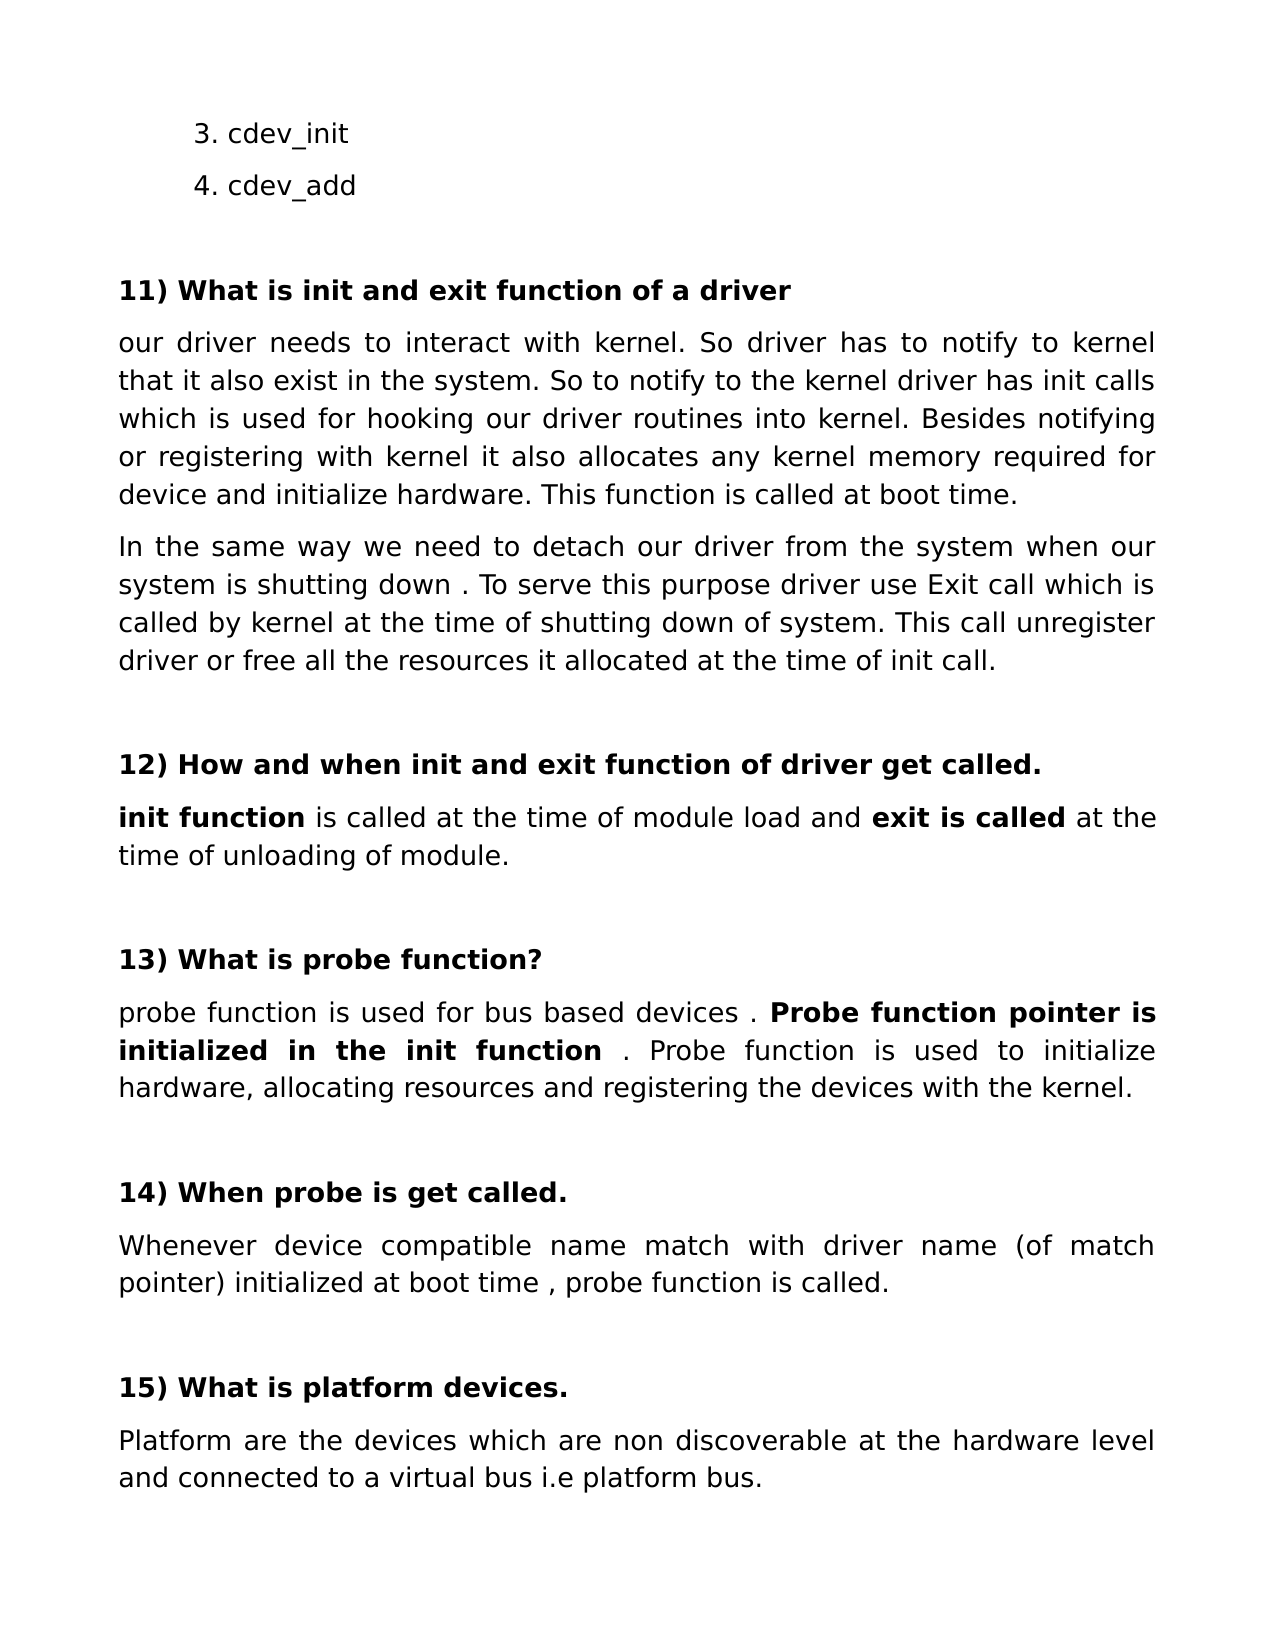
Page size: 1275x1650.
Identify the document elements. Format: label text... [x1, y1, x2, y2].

list 3. cdev_init [156, 118, 1157, 150]
list 4. cdev_add [156, 171, 1157, 202]
text Platform are the devices which are non discoverable at the hardware level and connected to a virtual bus i.e platform bus. [118, 1425, 1157, 1494]
text 14) When probe is get called. [118, 1177, 1157, 1209]
text In the same way we need to detach our driver from the system when our system is shutting down . To serve this purpose driver use Exit call which is called by kernel at the time of shutting down of system. This call unregister driver or free all the resources it allocated at the time of init call. [118, 531, 1157, 676]
text Whenever device compatible name match with driver name (of match pointer) initialized at boot time , probe function is called. [118, 1230, 1157, 1299]
text init function is called at the time of module load and exit is called at the time of unloading of module. [118, 802, 1157, 871]
text 15) What is platform devices. [118, 1372, 1157, 1404]
text our driver needs to interact with kernel. So driver has to notify to kernel that it also exist in the system. So to notify to the kernel driver has init calls which is used for hooking our driver routines into kernel. Besides notifying or registering with kernel it also allocates any kernel memory required for device and initialize hardware. This function is called at boot time. [118, 328, 1157, 511]
text 12) How and when init and exit function of driver get called. [118, 749, 1157, 781]
text probe function is used for bus based devices . Probe function pointer is initialized in the init function . Probe function is used to initialize hardware, allocating resources and registering the devices with the kernel. [118, 997, 1157, 1104]
text 11) What is init and exit function of a driver [118, 275, 1157, 307]
text 13) What is probe function? [118, 944, 1157, 976]
